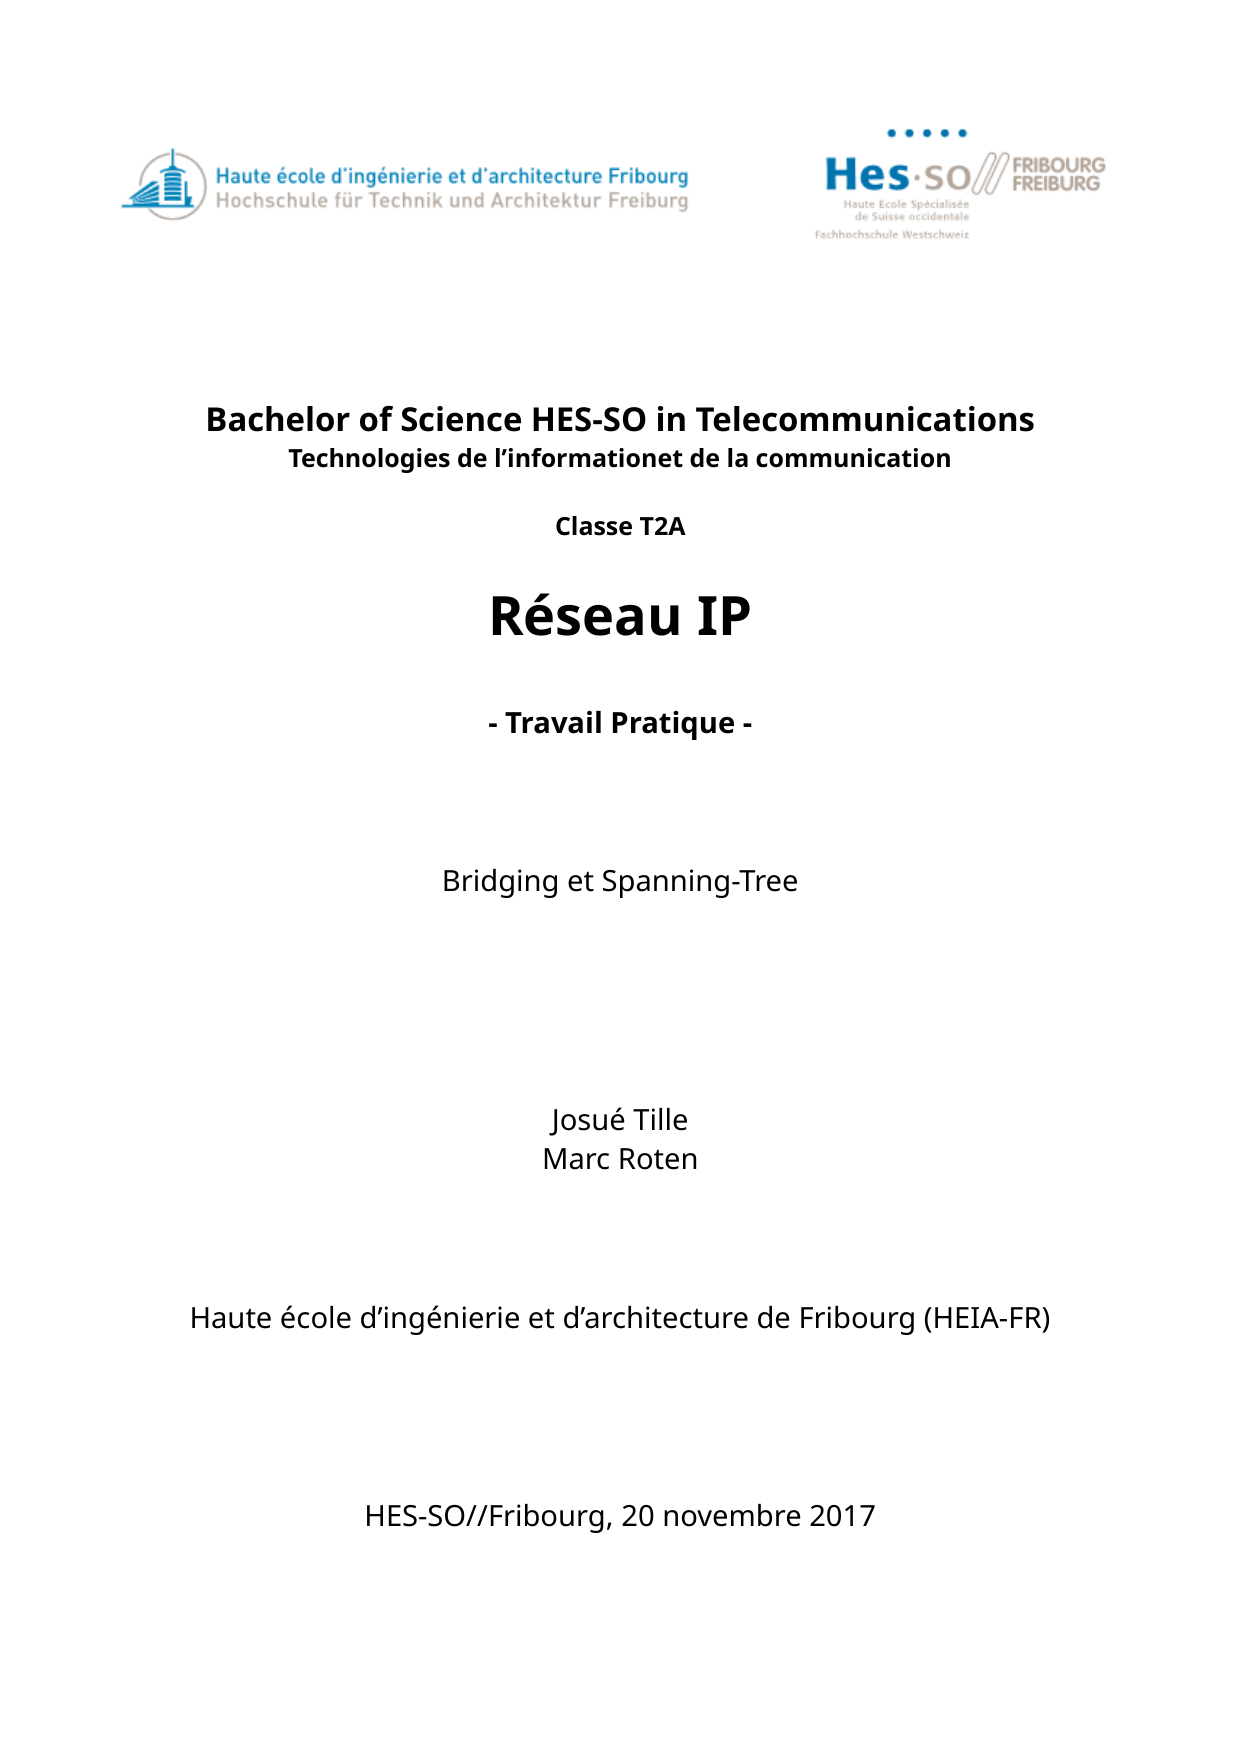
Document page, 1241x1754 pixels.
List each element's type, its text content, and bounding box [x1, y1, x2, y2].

text Marc Roten [118, 1138, 1122, 1178]
picture [118, 118, 1123, 249]
text Classe T2A [118, 509, 1122, 543]
text Technologies de l’informationet de la communication [118, 441, 1122, 475]
text Bachelor of Science HES-SO in Telecommunications [118, 396, 1122, 441]
text Josué Tille [118, 1099, 1122, 1138]
text Haute école d’ingénierie et d’architecture de Fribourg (HEIA-FR) [118, 1297, 1122, 1337]
text HES-SO//Fribourg, 20. novembre 2017 [118, 1496, 1122, 1535]
text Réseau IP [118, 577, 1122, 651]
text - Travail Pratique - [118, 702, 1122, 742]
text Bridging et Spanning-Tree [118, 861, 1122, 900]
